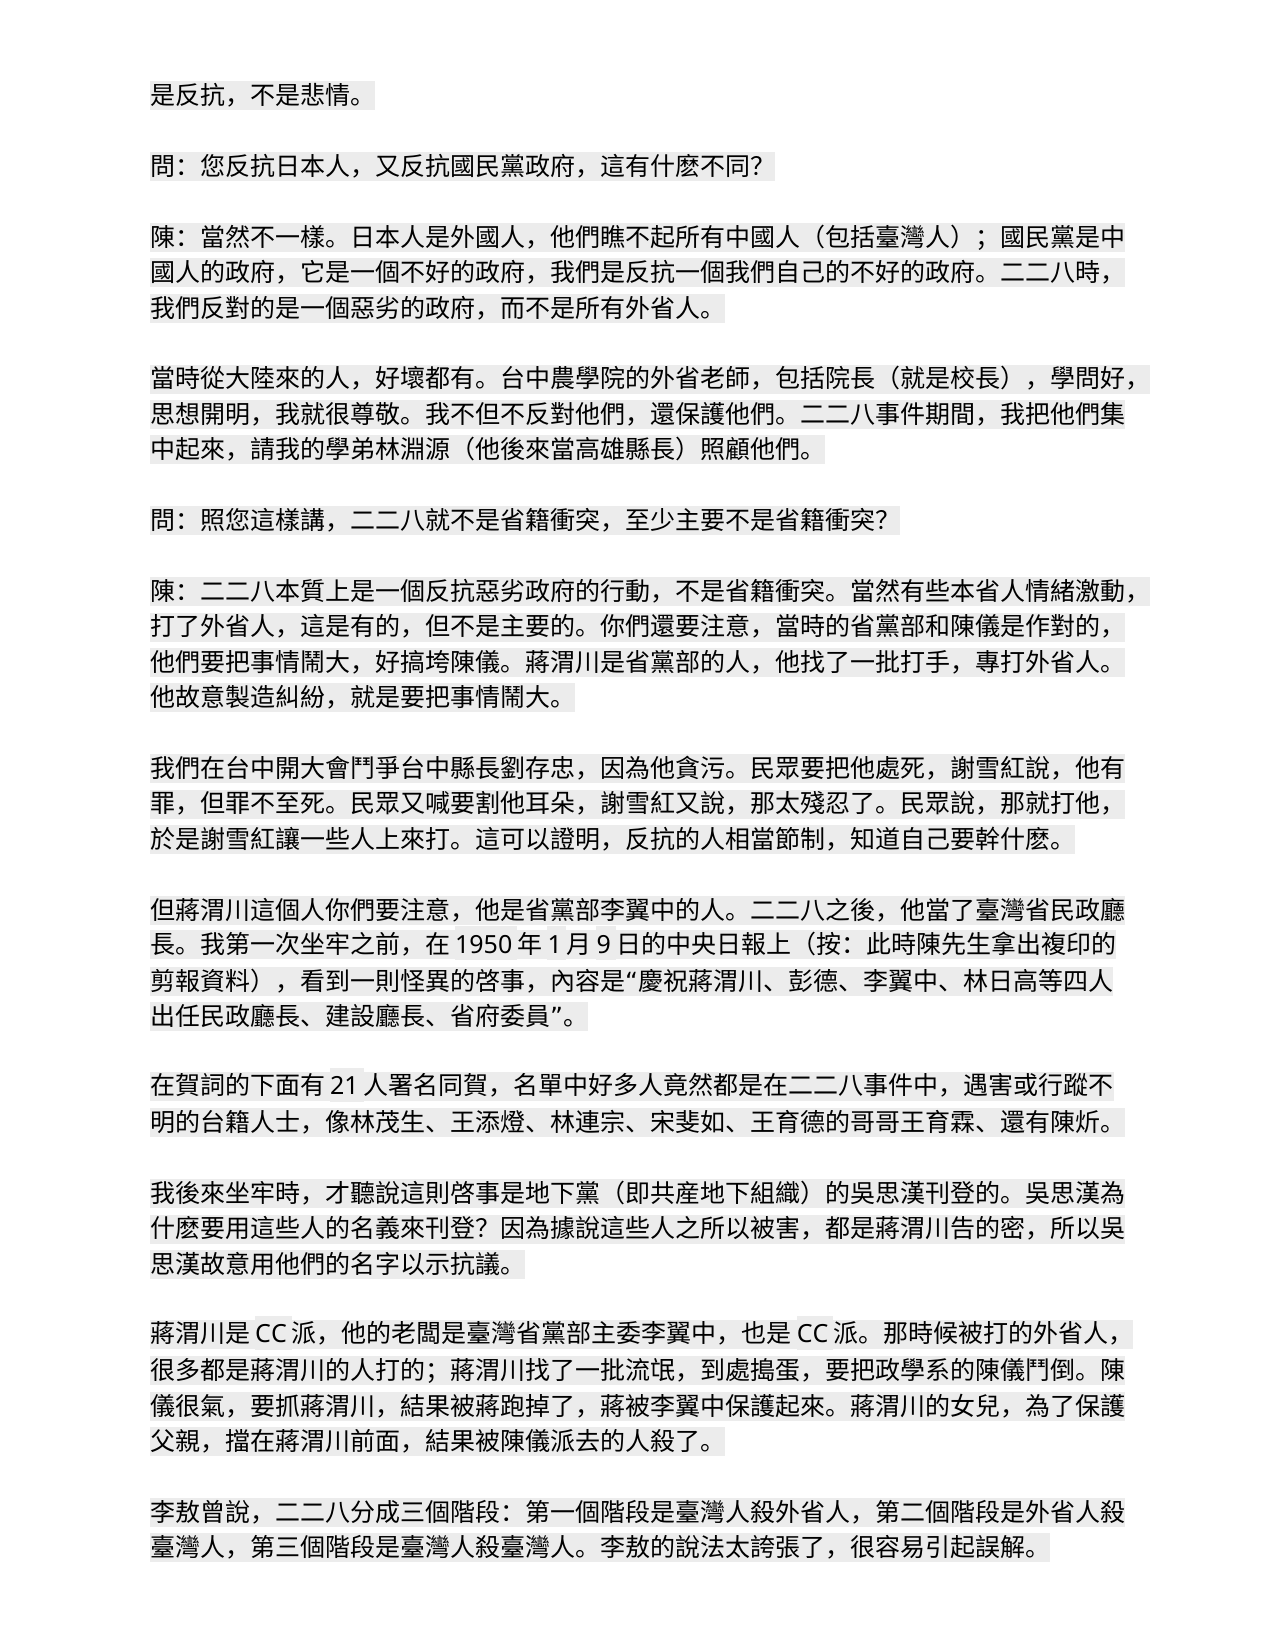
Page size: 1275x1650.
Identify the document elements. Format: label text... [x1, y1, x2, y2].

text 花了點時間整理了幾篇陳明忠的訪談。各位不妨仔細讀過一遍。對我來說，這些言論，算是重溫舊夢，但是，對於大多數新一代的人來說，說不定會覺得新奇而有所啟發。 而我想說的是，對於那些長期被各式各樣的謊言與操弄所朦蔽的人，事實上，在你四周早已存在無數足以讓你察覺真相而能跳脫欺瞞的線索與逃出路徑，問題其實只是看你願不願意面對真相而已。 前些天在雲南昆明，一下飛機，迎面看到一個大招牌寫著 "過往雲煙"，挺有趣，雲是雲南的雲，煙是香煙的煙，是家香煙舖。被某種哲學蟲咬傷的人，喜歡煙塵光影之類的詩意幻化，對於諸如 "事實" 或 "真相" 這類字眼往往會產生嚴重過敏。 然而，面對過往，說 "真相" 也許太沉重，但它畢竟也不僅僅是什麼 "觀點"。觀點也者，你觀我觀大家各有所觀，但我相信，哪怕是再怎麼難以捉摸的過往雲煙，事實上還是有著某種基本事實，人物時空總不可能不可捉摸到真的如煙如塵之渺茫。 這樣一些不煙不塵的基本事實，或許就藏著一把鑰匙，足以讓你逃脫人為捉弄與洗腦。 21年前 (1998 年)，在我仍然拋頭露面大言不慚的時期，我利用暑假回台灣，在高雄長庚醫院做了一場演講，題目叫做"逃出蒼蠅瓶：談語言的極限"。記得那天來了很多聽眾，還有人遠從外地而來。但我只顧著低頭念稿子，拙劣的表達能力，使我向來沒法和聽眾產生共鳴，總覺得雞同鴨講彷彿就是一種存在的宿命。 "演講" 完畢 (應該說念完稿子)，我不知道在場聽眾幾個人逃出了蒼蠅瓶，還是反而被我關入蒼蠅瓶之中？ 蒼蠅瓶是維根斯坦的一個隱喻。你知道，既然是隱喻，意味著它很難 (或根本不可能) 用言語說清楚。不管怎麼樣，我總算用當年仍是大言不慚的傻逼姿態之最大力氣，給出了一把我以為可以讓你逃出蒼蠅瓶的鑰匙。 幾年下來，種種過往變得亦雲亦煙，我慢慢發現，也許連鑰匙都不需要，因為就如維根斯坦所說，大門根本沒關上，你想走隨時都能走，並沒有任何東西把你禁錮起來。 哲學上的東西很難 (或幾乎不可能) 通俗化，因此，為了說明一個不可言說的隱喻，我只好創造更多的隱喻，於是很弔詭地，當我們越是想要往現實可言的方向走去，卻反而越來越像個煙裏來霧裏去的詩人，而那理當震撼人心的 "基本事實真相" 呢？究竟離我們越近或越遠？我也有點迷惘了。 我在昆明長水機場那塊 "過往雲煙" 的招牌底下，駐足良久，直到一位姑娘跑出來說："先生，買煙嗎？" 我必須坦誠，我真的很想騙人，就像齊克果說的，我很想把人 "騙進真理裏頭"。想要被我騙的人，不妨就相信我一回，"走出" 蒼蠅瓶，別再當腦殘了。連 "逃" 都不用，因為瓶子根本沒關上。 我並不在意某個人是腦殘，但我很擔心和一大群腦殘一起生活在這地球上，因為，當腦殘成為主流生物，套句Emir Kusturica "地下社會" 的電影對白："大禍將臨頭"。 很多人老是想要改造世界，但我從來只想改造自己。因為我知道，當我改造了自己，事實上也就改造了世界；或者說，我至少對這世界盡了一道本份，我起碼儘可能不讓自己成為腦殘，儘可能不對世界產生危害。 陳真 2019. 11. 26. (饑餓等待下班中) =================== 一個土生土長的“臺灣人”為何是堅定的兩岸統一派 陳明忠 (臺灣左統派代表人物，夏潮聯合會榮譽會長) 2016. 04. 18. 來源：觀察者網 4月16日，臺灣統派的旗幟性人物之一、87歲高齡的陳明忠老先生攜《無悔：陳明忠回憶錄》出現在北京三聯書店的讀者見面會。 出席此次讀者見面會並作點評發言的還有清華大學教授汪暉、臺灣淡江大學教授呂正惠、中國社科院文學研究所李娜女士、三聯書店總編輯翟德芳、曾受邀觀禮大陸九三大閱兵的臺灣地區少數民族“民意代表”的高金素梅女士等嘉賓。 陳明忠老先生出生于1929年日據時期的臺灣，是臺灣“二二八”事件親歷者，前後兩次入獄共二十一年，臺灣最後一位政治死刑犯，統派的旗幟性人物之一。 陳明忠假釋後參與 “黨外民主”活動，以大義為重，積極促進兩岸和解，推動連戰訪問大陸。他的一生，極富傳奇色彩，生動地折射出臺灣自日據時代以來數十年間的社會發展進程，是大陸讀者瞭解臺灣二十世紀歷史的難得渠道。 二二八事變期間，陳明忠加入起義隊伍，1950年白色恐怖期間被捕，判刑十年。 1960年出獄後，因其優異的化學知識，曾到製藥廠工作，最後升任廠長。 1976年再度被捕，被控接受中國共產黨命令，在台陰謀判亂。獄中備受酷刑，堅不屈服。經海外保釣學生及其它特赦組織大力營救，終由死刑改判為十五年徒刑。 1987年保外就醫。出獄後，曾為組織“臺灣政治受難者互助會”及“中國統一聯盟”大力奔走。陳明忠先生與林書揚先生（被關三十四年七個月）為目前臺灣左統派中最受尊敬的兩位前輩。 1995年，臺灣導演侯孝賢拍攝影片《好男好女》，著名女藝人伊能靜出演白色恐怖時期的犧牲者、共產黨人鍾浩東的夫人蔣碧玉。蔣碧玉父親的角色，侯孝賢特意邀請鍾浩東曾經的獄友陳明忠先生扮演。 年過八旬，回顧一生，他說：“亂世的人本來就不如太平時代的狗，我不過生錯了時代，並沒有走錯路。”《無悔》是他的口述回憶錄。(餘略) 一個日據時期的“臺灣日本人”如何明白自己是中國人 陳明忠1929年生於高雄，家境殷實。在“皇民化”的教育下，他以為自己是臺灣人，自然也就是日本人，不料上中學時被日本同學稱為“清國奴”，打架時不准贏，否則就被日本學生群起而攻，打到鼻青臉腫，從此知道自己是中國人。 他說：“在學校，我受日本人欺侮，當一個臺灣人，一點尊嚴都沒有，動不動被打，政治上給人欺負，這是民族壓迫；但作為一個地主的兒子，經濟上我欺負別人，這是階級壓迫。我知道被欺負的痛苦，討厭給人欺負，所以開始覺悟到自己也不應該欺負人，甚至，世界上根本不應該有壓迫存在。我的社會主義意識，就這樣很樸素地産生了。” 陳明忠從“中國人”和“社會主義”這兩個基本立場出發，從理論書籍和社會實踐中學習、思考，從獄友中的共產黨人和來自大陸的普通戰俘的言行中獲取切身感受，逐漸形成了自己堅定的信念。在二十世紀五十年代到八十年代的臺灣，為堅守信念，他先後坐牢二十一年，受盡酷刑，仍矢志不渝。 為明其志，他和同樣是政治犯的妻子，為兩個女兒取名“志民”和“志平”，即“志在為人民，志在為民主；志在為和平，志在為平等”。 八十年代，第二次出獄後，冒著再次入獄的危險，他積極參與社會運動。他認為自己“應當為臺灣的民主盡力”，“同時也不願意臺灣繼續做美國的附庸，希望中國統一，希望中國富強，希望中國人擁有自尊，不再被人歧視；並且希望在這基礎上實現人人平等的社會主義，永遠不要再出現人欺負人、人歧視人的不正常現象”。 他說：“這是我自己選擇的路，這條路就是要提著腦袋走的，坐牢和犧牲都不能埋怨。假如人生再來一次，我還是會選擇同樣的路。” 一個土生土長的“臺灣人”為何是堅定的兩岸統一派 1950年，在白色恐怖中，台共黨人陳明忠被捕，表面的罪名是參加“二二八”，暗地裏被懷疑是共產黨員。 在憲兵隊，陳明忠“被刑求（刑訊逼供），先灌水、夾手指，然後坐老虎凳。老虎凳的磚頭一塊一塊往上加”，刑求人員警告他，“再加一塊，你腿骨會斷，人可就終身殘廢了”，他依然不承認——承認了自己是共產黨人，一定會被槍斃。 這本書收錄的老照片中，有一張是陳明忠坐在臺北馬場町槍決紀念丘前拍攝的。在臺灣五十年代持續多年的白色恐怖中，日據時代臺北的跑馬場——馬場町，是槍決共產黨人等政治犯的刑場。殺一個人，就撒一層土掩蓋血迹，殺的人多，慢慢就形成了一人多高的小丘。可見當時恐怖之甚。 逃過一死的陳明忠，關在獄中十年，目睹了很多人赴死，其中多有堅定的共產黨人，也不乏受屈的冤魂。 “有一個叫馮錦輝的被叫出去槍決了。他和同牢房的每個人握手，帶著微笑走出去。和我握手時，他的手是溫熱的，我非常佩服。我在台南憲兵隊誤以為要被槍斃時，因為有點緊張而感覺到自己腦袋頂部突突地跳，他居然這麽鎮靜。我們唱著安息歌送他走。” “很久以後，我終於知道，馮錦輝是宜蘭地區（台共）的負責人……他早知道自己一定會死，所以視死如歸。” 出獄以後，陳明忠和馮錦輝的妹妹馮守娥女士結了婚，瞭解到：“馮錦輝是我岳丈最喜歡的兒子。” “過了幾天，基隆中學校長鍾浩東也被叫出去了。本來基隆中學案，凡是外省地下黨員一律判死刑，本省人一律判感訓。鍾浩東（雖然是本省人，但）堅決不接受感訓。” “按照慣例，我們唱安息歌送他，他要求我們加唱《幌馬車之歌》。他說，他太太跟著他到大陸參加抗戰，他太太很喜歡這首歌。”（鍾浩東和蔣碧玉的故事，可以參見藍博洲先生的著作《幌馬車之歌》，也可以參看侯孝賢據此改編導演的影片《好男好女》。） “張伯哲在大陸時是東江縱隊團級政委，來台後是台中市、台中縣地區的地委委員，他當然一定死。我看他很平靜，好像等待的不是死亡。我問他：‘你不怕死嗎?’他說：‘孔子不是說過嗎，朝聞道夕死可矣。’對他來說，‘道’就是共産主義。” “我看到了馮錦輝、鍾浩東、張伯哲臨刑前的勇敢與堅定，他們的影子一直留在我腦海中，讓我下定決心，要跟著他們的路走下去……這是我在牢房裏最大的收穫。” 陳明忠在牢房中見到的三個外省人，也給他留下了深刻的印象。 “有一個人，來台之前見過毛澤東和劉少奇，後來槍決了。他曾跟我講，毛澤東對他們很親切，像好好先生；劉少奇看起來很嚴厲，對他們一個一個追問，什麽事情都不放過。他認為，是因為劉少奇在白區領導地下工作，毛澤東沒有這種經歷，所以做事風格不一樣。” “還有一個‘中央政治大學’畢業的。他的一個同學是共產黨，讓他給對岸發電報，他拒絕了，但沒有檢舉。”他原以為自己只是會被判徒刑，“結果有一天竟然叫到了他的名字，要叫出去槍斃了。 他整個人呆了一陣，然後說：‘我不相信！’又再說：‘我不相信！’他走出牢房時，長歎了一口氣，說：‘啊——算了。” 他的判決書上寫著：“‘中央政治學校’的校長是蔣委員長，你是他的學生，竟然不檢舉共產黨！” 另一個人叫劉鳴鍾，估計自己要被槍斃，說：“共產黨人被槍斃的時候都會喊‘共產黨萬歲’，我不是共產黨，不能喊‘共產黨萬歲’，但也不能喊‘國民黨萬歲’啊——國民黨都要槍斃我了。我喊什麽呢？’他想了一下，就說：‘我要喊“劉鳴鍾27歲！’”但當他被叫出去的時候，“太緊張了，‘劉鳴鍾27歲’，忘記喊了。” 勉力推進臺灣的民主進程和兩岸統一 1976年，臺灣仍處在“戒嚴”時期，出獄16年的陳明忠再次入獄，所依據的是《懲治叛亂條例》第二條第一項：“意圖以非法之方法顛覆‘政府’而著手執行。”這個罪名的唯一刑罰是：死刑。 一進監獄，“上峰”就發了指示：“不管用什麽手段，一定要口供。”“就算人進了棺材，口供也要留下了！”此後三個月，陳明忠經歷了四輪刑求：第一輪，六天五夜；第二輪，五天五夜；第三輪，五天五夜；第四輪，五天五夜。疲勞審訊、拶指、牙籤插指甲縫、老虎凳、電刑、灌辣椒水和汽油以及赤身捆在冰塊上九小時等等。陳明忠甚至被打到脊椎錯位。 “問案的人事後對我說：‘我們刑求分四個階段，一般在第一階段，大部分人都會承認罪狀；到了第二階段，剩下那些不肯承認的人，連叫他承認 ‘偷古井’（閩南話諺語），他也會承認。所以第三、第四階段的刑求，我們從來沒有機會用過。你是有史以來第一個通過四個階段還不肯認罪的人。你練過什麽武功？” 刑求的痕迹大多消失後，陳明忠被起訴。判決當晚，蔣經國發表電視講話說：“陳明忠意圖從東南亞運送武器發動暴動……”因為政治犯的判決問題，蔣經國親自在電視上露面，這是從來沒有過的事情。 1987年，通過時任蔣經國秘書的馬英九的幫助，陳明忠保外就醫。 出獄之後，陳明忠仍關心和參與各種社會活動，勉力推進臺灣的民主進程和兩岸統一。2005年2月27日，他親赴國民黨中央黨部，以“‘二二八’事件當事人、臺灣最後一個政治死刑犯”的身份發表講話，呼籲臺灣各政黨真正理解和徹底反省“二二八”事件，解決發生悲劇的歷史根源，結束兩岸敵對狀態，締結兩岸和平協定。 講話後，他“將一把象徵兩岸和解的‘和解之鑰’交給（時任國民黨主席的）連戰，期許他勇敢負起結束國共內戰的責任”，“連戰當場指定（國民黨）副主席江丙坤率團登陸破冰”，後來又親自正式訪問大陸。 2008年，目睹兩岸關係的風雲，陳明忠說： “二二八”之後，臺灣青年向左轉，就是因為瞭解到：只有搞革命，才能重建中國經濟，才能根本解決內部很多矛盾問題……大陸經過革命，經過重重困難，終於在二十世紀九十年代以後全面發展起來。事實上，這等於實現了當年臺灣左翼青年嚮往的目標。……“ 中國崛起”的事實已經不容否認……現在和未來的兩岸關係，關鍵還在於：臺灣肯不肯承認“中國崛起”的客觀現實。李登輝、陳水扁都瞧不起大陸，但如果未來臺灣還維持這種態度，不肯承認大陸的發展，不願跟大陸和談、合作，那還會再吃虧的。 ======================== 一個臺灣人的左統之路 訪談者：呂正惠、陳宜中 陳明忠 (臺灣左統派代表人物，夏潮聯合會榮譽會長) 2014-04-17 來源：《思想》 【臺灣“學運”收場之際，淡江大學教授呂正惠賜稿觀察者網，對大陸青年說了幾句心裏話。文中，呂教授透露，自己剛整理完陳明忠先生的回憶錄（並賜稿觀察者網首發《<陳明忠回憶錄>序》）。本文原載臺灣《思想》雜誌2008年第9期。觀察者網轉載。】 陳明忠先生，1929年出生於高雄岡山一個大地主家庭。日據末期，考上高雄中學，因在學期間備受日本同學欺淩，才意識到自己是中國人，開始反抗日本人。畢業後服役，被迫構築工事，因脫逃曾遭關押。光復後，就讀台中農學院（中興大學前身）。 二二八事變期間，加入起義隊伍，並參加謝雪紅二七部隊的敢死隊，在埔里的烏欄橋戰役中最後一人離開戰場。 1950年白色恐怖期間被捕，判刑十年。 1960年出獄後，因其優異的化學知識，曾到製藥廠工作，最後升任廠長。 1976年再度被捕，被控接受中囯共產黨命令，在台陰謀判亂。獄中備受酷刑，堅不屈服。經海外保釣學生及其它特赦組織大力營救，終由死刑改判為十五年徒刑。 1987年保外就醫。出獄後，曾為組織“臺灣政治受難者互助會”及“中國統一聯盟”大力奔走。陳先生與林書揚先生（被關三十四年七個月）為目前臺灣左統派中最受尊敬的兩位前輩。 國民黨來台接收大失民心，臺灣的反國民黨力量主要是向左轉，支援當時處於內戰中的共產黨。50年代的白色恐怖統治，目標就是要清除島內這一反抗力量。這些左派，大約三分之一被槍斃，三分之二被關押，主要的精英很少倖存。 被關押的左派，出獄以後成為被遺忘的一群，生活在茫茫黑夜之中，大部分人的生活都成了問題。這批老左派的難題之一是，他們很難流暢地表達自己的看法。除了必須努力瞭解他們在獄中時外面所發生的變化之外，他們的語言表達也大有困難。他們大半接受日本教育，在年富力強有機會全力學習中文時，卻關在獄中至少十年，喪失了最好的學習機會。 下面的訪談是50年代反國民黨左派一次非常完整的觀點表達，涉及臺灣、現代中國、社會主義的許多重要議題，充分表達了像陳先生這種老一輩左統派革命者的觀點。 一、“臺灣人的悲情”來自日本的統治 問：陳先生，您的經歷非常特殊，我們今天的訪談，事先沒有設定一個問題表，您想怎麽談就怎麽談，請從您最想說的談起。 陳：我想先談“臺灣人的悲情”。民進黨說，二二八是臺灣人的悲情。這根本不對。以我的經驗，臺灣人民在日本的統治下，沒有任何尊嚴可言，這才是真正的“臺灣人的悲情”。我因此知道自己是“清國奴”，是中國人，才開始起來反抗，我的一生從此就改變了。 如果要講悲情，就要從日據時代講起。日據時代，臺灣人是二等國民，被欺負到什麽程度？我的思想改變是從高雄中學開始，當時我們一班五十個人，只有十個臺灣人，其他都是日本人。我經常被罵是“清國奴”，動不動就被打，我搞不清楚為什麽。 後來，我才知道自己不是日本人。對我衝擊很大的事情是，有一次我和一個日本同學打架，事後來了十幾個日本人打我一個，最後跟我講一句話：“你可以和內地人（按：日本人）打架，但不可以打贏。” 這對我衝擊非常大。不是說一視同仁嗎？我一直以為我是日本人，但臺灣人和日本人打架卻不可以打贏，這是怎麽一回事？我的腦筋開始産生混淆，兩三年以後才知道原來我不是日本人，是中國人，思想才整個轉變過來。 我感覺到在日據時代作為臺灣人，真是一點尊嚴都沒有。例如，當時村長在鄉下都是有聲望的人，是我們尊敬的人。但是，日本的警察叫村長跪下，村長就要跪下，這在我們看起來，實在是太瞧不起臺灣人了。 日本人跟臺灣人的薪水也不一樣，同樣的學歷，日本人的薪水比臺灣人高60%，為什麽會這樣？ 再舉個例子，我認識一個人叫做林金助，是石油公司的工友，給大家燒開水泡茶的。可是林金助這個名字日本人也有。有一天上面有人來視察，從名冊上看到名字，以為他是日本人，馬上升他當雇員，因為日本人是不能當工友的。 日本人可以當勞動者，就是不能當工友幫人服務，不能倒茶、掃地。你想，當時身為臺灣人是什麽感覺？我們是二等公民，甚至是三等公民（因為還有琉球人），一點尊嚴都沒有。我家是大地主家庭，我每天有牛奶喝，但因為在日本人面前沒有尊嚴，才知道尊嚴最重要。 我家的佃農在我面前也沒有尊嚴，就像我在日本人面前一樣，所以，我開始反抗日本人的統治，也開始轉向社會主義。所有的臺灣人，在日本人面前都沒有尊嚴，那我們臺灣人是什麽東西呢？難道這不是“臺灣人的悲情”嗎？ 二、二二八不是省籍衝突 問：那您怎麽看待二二八？ 陳：二二八是反抗，是反抗國民黨的惡劣統治。“造反有理”，這是人民的哲學。二二八是反抗，不是悲情。 問：您反抗日本人，又反抗國民黨政府，這有什麽不同？ 陳：當然不一樣。日本人是外國人，他們瞧不起所有中國人（包括臺灣人）；國民黨是中國人的政府，它是一個不好的政府，我們是反抗一個我們自己的不好的政府。二二八時，我們反對的是一個惡劣的政府，而不是所有外省人。 當時從大陸來的人，好壞都有。台中農學院的外省老師，包括院長（就是校長），學問好，思想開明，我就很尊敬。我不但不反對他們，還保護他們。二二八事件期間，我把他們集中起來，請我的學弟林淵源（他後來當高雄縣長）照顧他們。 問：照您這樣講，二二八就不是省籍衝突，至少主要不是省籍衝突？ 陳：二二八本質上是一個反抗惡劣政府的行動，不是省籍衝突。當然有些本省人情緒激動，打了外省人，這是有的，但不是主要的。你們還要注意，當時的省黨部和陳儀是作對的，他們要把事情鬧大，好搞垮陳儀。蔣渭川是省黨部的人，他找了一批打手，專打外省人。他故意製造糾紛，就是要把事情鬧大。 我們在台中開大會鬥爭台中縣長劉存忠，因為他貪污。民眾要把他處死，謝雪紅說，他有罪，但罪不至死。民眾又喊要割他耳朵，謝雪紅又說，那太殘忍了。民眾說，那就打他，於是謝雪紅讓一些人上來打。這可以證明，反抗的人相當節制，知道自己要幹什麽。 但蔣渭川這個人你們要注意，他是省黨部李翼中的人。二二八之後，他當了臺灣省民政廳長。我第一次坐牢之前，在1950年1月9日的中央日報上（按：此時陳先生拿出複印的剪報資料），看到一則怪異的啓事，內容是“慶祝蔣渭川、彭德、李翼中、林日高等四人出任民政廳長、建設廳長、省府委員”。 在賀詞的下面有21人署名同賀，名單中好多人竟然都是在二二八事件中，遇害或行蹤不明的台籍人士，像林茂生、王添燈、林連宗、宋斐如、王育德的哥哥王育霖、還有陳炘。 我後來坐牢時，才聽說這則啓事是地下黨（即共産地下組織）的吳思漢刊登的。吳思漢為什麽要用這些人的名義來刊登？因為據說這些人之所以被害，都是蔣渭川告的密，所以吳思漢故意用他們的名字以示抗議。 蔣渭川是CC派，他的老闆是臺灣省黨部主委李翼中，也是CC派。那時候被打的外省人，很多都是蔣渭川的人打的；蔣渭川找了一批流氓，到處搗蛋，要把政學系的陳儀鬥倒。陳儀很氣，要抓蔣渭川，結果被蔣跑掉了，蔣被李翼中保護起來。蔣渭川的女兒，為了保護父親，擋在蔣渭川前面，結果被陳儀派去的人殺了。 李敖曾說，二二八分成三個階段：第一個階段是臺灣人殺外省人，第二個階段是外省人殺臺灣人，第三個階段是臺灣人殺臺灣人。李敖的說法太誇張了，很容易引起誤解。 第一個階段，一些外省人被打，少數人被打死，蔣渭川的打手到處亂打人；第二個階段，外省軍隊從基隆登陸，一路開槍掃射，但因為大部分臺灣人躲了起來，所以只有在街上的人，才會被流彈打中；第三個階段，國民黨補殺了一些臺灣知名人士和地方領袖，其中不少人可能是蔣渭川開名單密告的，所以李敖說臺灣人殺臺灣人。李敖講話是很生動，但太誇張，很容易讓人誤以為二二八是省籍衝突。 當時，我們根本不覺得二二八是省籍衝突。我們要反抗的不是外省人，而就是貪官污吏。但是，貪污的人都躲起來了，倒楣的卻是一般的外省人；有些外省人挨揍，還有些被打死了。不過，二二八的性質並不是省籍衝突，而是反抗國民黨暴政，是政權跟人民之間的衝突。 壞的人是那些貪官污吏，但我們學生對外省老師的印象就比較好。因為，那時候來台的外省老師很多都受過很好的教育，左派的也很多，比較進步，比較講民主，跟學生相處很像朋友。 台籍老師受日本人影響，權威性較強，講話都是用命令的，所以學生對外省老師比較有好感。這不是我一個人的說法，黃春明也這麽講（他的外省老師因為是共產黨，後來也被槍斃了）。 關於二二八，我還可以說兩點。民進黨一直在製造一種印象，讓人覺得，二二八時國民黨在臺灣進行大屠殺。依我的瞭解，二二八死的人，大約在一千上下。 1950年我被捕時，在獄中跟臺灣各地的難友聊天，瞭解各地的狀況，據我當時估計，大概就是這個數目。後來，民進黨成立了二二八賠償委員會，列了一大筆經費，到現在錢都還沒領完。據我探聽，領的人不超過一千人，而且其中有一些還是白色恐怖受難者家屬領的。民進黨完全不公佈這個消息，還繼續炒作，實在很不應該。 還有，陳映真跟我講過，有一個外省老師，看到接收人員欺壓臺灣人，非常不平，寫了幾篇小說加以揭露，發表在上海的文藝刊物上（按，這些作品已收入人間思想叢刊《鵝仔》，人間出版社，2000年9月），可見二二八主要是“官民矛盾”，不是“省籍矛盾”。 三、白色恐怖是國民黨鎮壓人民，不分省籍 問：您的說法跟民進黨的差很多。有些台獨派說，二二八是台獨運動的起源，您不同意吧？ 陳：好多人（尤其是台獨派）說，二二八是台獨運動的起源。這個說法我不同意。二二八是民國36年（1947年）的事，但是一直要到我第一次坐牢出獄的那一年，1960年，才有人因為台獨案件進來坐牢。另外，台獨派在日本成立“臺灣青年會”是1960年，台獨聯盟是1970年在美國成立。怎麽看，時間上都差太多了。 光復以後，臺灣人熱情歡迎祖國軍隊的到來，可見他們對日本的統治有多反感。後來看到祖國的政府這麽糟，才開始想，要怎麽辦？然後大家才瞭解到，原來我們的祖國有兩個：一個是共產黨的紅色祖國；一個國民黨的白色祖國。既然壓迫我們的是國民黨，是白色祖國，於是年輕人就開始向左轉，向共產黨那邊靠攏。 當然，當中有些人像我，在日據時代本來就已有社會主義思想；但是，也有些人是因為反對國民黨的暴政，才轉向共產黨的。所以，當時在共產黨裏面有這兩種成分，一種是日據時代就有社會主義思想的，還有一種是二二八以後對國民黨不滿才向左轉的。(餘略) 問：您現在談到二二八以後臺灣社會的變化，接著就是白色恐怖，您對白色恐怖有什麽看法？ 陳：國共內戰國民黨失敗，撤退來臺灣。當時我們認為，“解放臺灣”是遲早的事，但沒想到1950年（民國三十九年）韓戰爆發，美國第七艦隊竟然侵犯中國主權，開入臺灣海峽。有了美國保護，國民黨像吃了一顆定心丸，就開始大量逮捕、屠殺反對他的人，特別是潛伏的共產黨地下黨員。 我要特別強調，白色恐怖，是國民黨對於人民的恐怖統治。凡是被認為有可能反對國民黨的人，不分省籍，也不管有沒有證據，就一律逮捕。 我被捕以前，大概是1950年的5、6月間，報紙登出地下黨領導人蔡孝乾投降的消息，他呼籲所有地下黨員出來自清。當時蔡孝乾所供出的共產黨員共有900多個，主要是臺灣省工作委員會系統（簡稱“省工委”），加上別的系統（包括搞情報工作的）。 受難的共產黨員共約1300人左右。可是問題是，按照謝聰敏引用立法院的資料，整個白色恐怖時期因涉及匪諜案件被捕的人數就有14~15萬人，可見其中大多數人是被冤枉的。 就共產黨員來說，他們是“求仁得仁”，是無怨無悔的；但是就大多數受冤枉的受難人和他們的家屬來說，白色恐怖當然是“悲情”。(餘略) 在14~15萬受難人當中，約有40%是外省人。當時外省人占臺灣總人口數也還不到15%，由此可見，外省人受害比率非常高。所以說，白色恐怖不僅是本省人的悲情，更是外省人的悲情。 所謂“臺灣人的悲情來自於‘外來政權’的統治”這種泛綠陣營的說法，並不符合事實。正確的說，白色恐怖應該是“白色統治階級對所有被統治階級的恐怖行為”，是國民黨對所有臺灣人民（包括外省人）的恐怖統治，與族群矛盾沒有關係。 四、為什麽認同“新民主革命”？ 問：陳先生，您願不願意談談，二二八以後您政治態度的改變？ 陳：二二八前後，我對國民黨這個政權已經徹底失望。但當時我聽說，大陸還有一個共產黨，是主張革命的。後來，我就知道了毛澤東的“新民主主義”。毛澤東說，中國是處在半封建、半殖民的階段。 一方面，我們受制于封建傳統，譬如，中國還有很多大地主，許許多多的佃農整年勞動，卻一直處在饑餓邊緣。另一方面，我們又受帝國主義侵略，備受外國人欺淩，毫無民族尊嚴，譬如，臺灣的中國人就一直受到日本人的欺壓。 毛澤東認為，既然中國的農人、工人、小資產階級知識份子、民族資本家這四種階級的人，占了中國絕大部分人口，這些人應該聯合起來，一方面打倒封建的大地主階級，另一方面打倒受到外國收買的買辦階級，這樣中國才有前途。 我突然瞭解，國民黨政權就是封建大地主和買辦階級的總代表；他們只占中國人的極小部分，卻仗恃著美國帝國主義的支援，肆意的欺壓中國的絕大多數人（包括臺灣人）。這樣，我就瞭解國民黨為什麽會以這種惡劣的手段接收臺灣；同時也瞭解到二二八的反抗之所以失敗，就是因為不認識整個中國的狀況。這樣，我就轉向了“新民主革命”。 二二八之後，很多臺灣青年都有這種覺悟。譬如，我高雄中學的學長鍾和鳴（後來改名鍾浩東，作家鍾理和的同父異母兄弟），畢業後考上台大，後來放棄不讀，和一群朋友偷渡到大陸，去參加國民黨的抗戰。光復後回到臺灣，當基隆中學校長。二二八之後，他也是因為覺悟到，要救中國只有參加革命，所以他加入地下黨，不幸被捕。那時候還沒戒嚴，被判感化，但他不服感化，結果被國民黨槍斃。 又譬如，臺北的郭琇琮，跟我一樣，也是大地主家庭出身。他念建國中學時，也跟我一樣，受到日本同學的欺負，起來反抗，被日本人關了起來。國民黨來接收的時候，還特別派人把他從監獄迎接出來。 二二八之後（那時候，他已經是台大醫院的醫師），他也加入地下黨。白色恐怖時被抓了，國民黨要他投降，他寧可被槍斃，也不肯投降。 跟郭琇琮同時槍斃的，還有許強和吳思漢。許強是台大內科主任醫師，在日本讀醫科時，日本人很佩服他的才智；他們說，如果諾貝爾獎有醫學獎，許強有可能得到。 吳思漢原本在日本學醫，放棄了，偷渡到朝鮮，一路跑到重慶。在當時的中央日報上，他發表了《尋找祖國三千里》的文章，轟動一時；為了表示對祖國的情懷，他把自己的名字改為“思漢”。 後來，他們思想都改變了，轉為支援共產黨，被捕後寧死不降。他們這些人都比我們沒被判死刑的人，優秀太多了。當時這樣又有才能、又勇敢的臺灣青年很多，最傑出的都被處死了。 台獨派說，二二八把臺灣的菁英殺了許多。這一點也不準確，因為二二八殺掉的知名人士並不多，而且，大半是年紀較大的。白色恐怖殺的青年人就不知多了多少倍，他們都是臺灣未來的希望。 應該說，臺灣人才的斷層，關鍵在白色恐怖。當時還有很多島內的外省朋友，也跟我們一樣，一起合作，想要打倒國民黨。這樣，你們就能瞭解，為什麽國民黨有了美國保護之後，就開始逮捕、屠殺，而且牽連那麽多無辜的人。你想想看，地下黨聽說只有1300人，而白色恐怖的受害者卻多達14~15萬人（保守估計），你看這個政權有多殘酷！ 五、台獨運動是地主階級後代搞出來的 問：照您所說，從二二八到白色恐怖，其實都是政權跟人民的矛盾；這個政權在壓迫人民的時候，是不分省籍的。但是，國民黨政權畢竟還有另外一個面向。當年老蔣幾乎完全用他帶過來的外省菁英統治臺灣，所以還是種下了省籍衝突的禍因，以至於台獨派日後不斷炒作族群，甚至把二二八和白色恐怖都講成是“外省人殺臺灣人”的族群殺戮。您能不能進一步對台獨運動做更細部的分析？ 陳：剛剛說到，二二八一直被講成是台獨運動形成的原因。我認為時間不對。二二八是1947年的事情，開始有台獨政治犯卻是在1960年左右；在那以前，只有廖文毅等幾個人是台獨政治犯，其他通通是紅帽子。王育德在日本成立臺灣青年會是1960年，美國台獨聯盟的成立是1970年，和二二八相距太遠了。 二二八事件之後，臺灣的年輕人是向左轉，而不是轉向台獨。台獨的概念是從土地改革才開始。當然，土地改革是應該的，但是站在地主階級的立場，看法就不一樣。我自己家裏是地主，有好多親戚也都是地主；他們的感覺是：國民黨在大陸根本不做“耕者有其田”，來臺灣才向臺灣人下手，是要把臺灣地主的勢力消滅掉。 同時，土地徵收的價錢也差很多。臺灣是兩期稻作，中間種雜糧，但是徵收土地的計算方式是以兩年的稻米收成來計價，中間的雜作不算。國民黨一方面用戰爭末期的糧食價格作為計價標準，讓土地變得很便宜；另一方面又把市面上只值一、二元的四大公司（台泥、臺灣農林、台礦、台肥）股票，高估為十元來作補償。這一來一去，原本二十元的東西變成一元，所以很多人不滿意。 地主不滿意，可是沒有辦法。因為白色恐怖，反對的話就會被抓起來，所以什麽都不敢講。但是因為他們家世好，早期到日本、美國的留學生都是他們的子弟。在海外台獨人士當中，台南一中和嘉義中學的校友比較多；一半以上的台獨幹部，都是這兩個學校的畢業生。因為最好的土地都在嘉南平原，嘉南地主的子弟就變成了海外台獨的主力。 一個典型的案例是林獻堂。在日據時代，他領導臺灣文化協會反抗殖民統治；他曾經因為去大陸訪問時說了一句“我終於回到祖國”，回來後被日本流氓當眾打耳光羞辱。 這麽堅定的愛國主義者，一旦階級利益受到傷害，便放棄了民族意識。土地改革後，林獻堂跑到日本去，還曾支援邱永漢搞台獨。這也是為什麽臺灣有縣市長選舉以來，第一個黨外的縣長是台南市的葉廷珪，因為台南是地主窩。 還有，地主階級一方面因為“耕者有其田”拿到四大公司的股票，又經營中小企業發達起來，於是漸漸形成勢力。臺灣內部的中小企業家，和在美國的台獨組織，這兩股力量一合流，台獨就發展了起來。所以，台獨運動事實上是臺灣土地改革的結果，是地主階級的運動。這是我個人長期研究所得出的結論，是我第一個講的。可惜我以前收集的資料都散失了，但這個題目可以好好研究。 六、皇民化意識的復活是國民黨的統治造成的 問： 您這樣講臺獨運動，跟現在的流行說法相差很大。剛剛講到日據時代，當日本人來台的時候，反日抗爭死掉了很多人，皇民化教育是後來的事情；所以鄭鴻生會寫到他爸爸跟他祖父兩個不同世代，對祖國的感情不太一樣。 也許有人會說：陳明忠先生當初在雄中被欺負，産生了抗日意識和中國認同，這可以理解；不過，另外也有一些受皇民化教育的人，願意為日本人打仗；因此，陳先生的經驗或許有一些代表性，但是也有另一些人對悲情的理解是不一樣的。 更進一步來講，可能也有些台獨派人士會說：陳先生剛剛講到的日本人對臺灣人的欺壓，其實正是“臺灣意識”或甚至“台獨意識”的種子，而不見得會導向中國認同。您怎麽回應這些說法？ 陳：其實不用把皇民化看得那麽成功，根本不是那麽一回事。我舉個親眼看到的例子：光復前我住在鄉下，那時候日本快打輸了，要訓練臺灣的兵員。年輕人上過日語小學的還可以，但要訓練三十多歲的壯年兵就有問題，因為大多數都聽不懂日語。 班長訓練踏步走，用日語喊“左右、左右”，但臺灣兵聽不懂，變成了同手同腳。為了讓臺灣兵聽懂指令，班長只好用臺灣話講“碗筷、碗筷”（碗代表左手，筷子代表右手）。你說，對這些人來說，皇民化能起什麽作用？連日語都聽不懂。(餘略) 台獨的皇民化論述事實上是臺灣地主階級的論述，跟一般臺灣民眾沒有關係。如果說皇民化的效果那麽大的話，就不能夠理解，為什麽日本投降的時候很多日本警察被打？ 譬如說，郭國基就把以前刑求他的日本人，帶到半屏山殺掉。如果皇民化那麽成功的話，為什麽光復的時候會有那麽多人去歡迎國軍？更沒辦法理解為什麽那麽多的青年在二二八事件後向左轉？皇民化成功的話，不會是這樣。近年來皇民化意識的重生，是因為國民黨統治失敗的關係。也就是說，“臺灣意識”之所以會變質為“台獨意識”，其實也跟國民黨來臺灣統治有關。 如果“臺灣意識”所意味的是：“在臺灣土生土長的臺灣人民，意識到自己生長之地的存在，以及這個存在的獨特性”，那麽臺灣意識應該萌芽於1895年。清朝把臺灣割讓給日本，切斷了臺灣和祖國大陸的臍帶，所以臺灣人民産生了一種“臺灣意識”。但是這種意識是以祖國情懷、祖國意識作為主要特徵，因此成為對抗日帝壓制的武器。 這個階段的“臺灣意識”，在臺灣人民的心中不僅和“祖國意識”沒有衝突，甚至是重疊在一起的。 不過，臺灣人民在對抗日本統治的過程中，由於祖國落後、沒辦法幫忙，所以心態上逐漸有些變化。臺灣人民逐漸感覺到，要擺脫殖民地這種沒有尊嚴的二等國民處境，唯有自立自救一途，於是開始養成了以臺灣為中心去看問題的思考方式。 這時，“臺灣意識”跟“祖國意識”開始出現一些微妙的差距。一方面，“臺灣意識”之中包括了因割台而湧現出來的民族之愛、亡國之痛；也就是說，“中國意識”是“臺灣意識”的主要部分。另一方面，清朝割讓臺灣給日本，很容易使臺灣人民産生充滿悲情的“孤兒意識”；正因為孤立無援，“當家做主”的願望也逐漸成為“臺灣意識”的重要成分。 但我想要強調，這種與“中國意識”稍有距離的“臺灣意識”，絕不是一個以祖國為敵，與祖國徹底決裂的“台獨意識”。臺灣所謂“皇民化意識”的重新起來，其實是國民黨統治臺灣的結果。 七、“外來政權”與“省籍情結” 問：您剛剛的談話，讓我印象最深的有幾個重點。您說，在日據時期，“臺灣意識”不但沒有異化成“台獨意識”，而且跟“祖國意識”高度重疊。皇民化教育根本不成功，臺灣人民熱切歡迎祖國軍隊的到來。可是不多久卻發現到，取代日本殖民統治的，竟然是一個我們自己的惡劣的政府；於是展開了反抗，二二八事件之後更進一步向左轉，最後遭到受美國保護的國民黨的恐怖鎮壓，株連無數。 您說，二二八的起因是反抗貪官污吏，白色恐怖是國民黨統治者對所有臺灣人民的迫害，不分省籍。您指出，台獨運動的形成和土地改革很有關係，不能回溯到二二八。您認為台獨派把二二八和白色恐怖講成省籍衝突，是指鹿為馬，是對歷史真相、對國民黨暴政性質的嚴重扭曲。 現在我想進一步請問，您如何理解民進黨所謂的“外來政權”問題？以及所謂的“省籍情結”？台獨派不斷的操弄“外來”和“本土”之分，而且還非常成功。您怎麽解讀這個現象？ 陳：“臺灣意識”之所以變成想與祖國徹底決裂的“台獨意識”，除了地主階級鼓動台獨的關鍵因素外，另一個重要的背景，當然就是所謂的“外來政權”的問題，以及由此衍生的“省籍情結”。 前面我一再說，不論是二二八還是白色恐怖，都不是省籍衝突，而是國民黨政權和臺灣人民之間的矛盾。國民黨政權不但迫害本省人，也迫害外省人。這種迫害，完全不能從民進黨所說的“外來政權”去理解，因為外省人也同樣遭殃，甚至更慘。 不過，蔣家政權用外省菁英統治臺灣，這個省籍面向當然存在，這是不能否認的。台獨派之所以很成功的挑起“省籍情結”，然後把二二八和白色恐怖通通扭曲成是省籍衝突，跟這個當然很有關係。 蔣家政權來台的時候，帶了150~200萬的人來。他們並沒有講臺灣人是二等公民，而且，並不是所有的外省人都是統治階級。事實上，除了少數的蔣家家臣外，大多數是軍、公、教的中下級成員，特別是老兵；他們不見得過得比本省人好，好多人的生活比本省人還糟糕。 可是，那時候決定臺灣命運的中央級民意代表，通通是外省人，連鄉下的派出所主任都是外省人。那些擔任蔣家家臣的“高級”外省人，在臺灣的地位和處處表現出來的優越感，跟日據時期日本人的表現並沒什麽兩樣。 在這種情況之下，很多臺灣人會認為光復不過是“從大陸來的新統治階級替代日本統治階級”而已。同時，臺灣人民會在心中把日本人的殖民統治拿來跟國民黨做比較。很多人覺得國民黨當然比較差，所以“皇民化意識”又重新來了。 當所謂“外來政權”的說法普遍在民間流傳，臺灣人要“出頭天”、要“當家做主”的口號，就很容易打動民心。這為“台獨意識”提供了發展和擴大的空間。因此，“臺灣意識”之所以異化為“台獨意識”，可以說是蔣家政權完全忽視臺灣人民的心情所造成的。 “臺灣意識”不等於“台獨意識”；“台獨意識”是異化了的“臺灣意識”。今天表現在政治上和中國為敵，意圖和中國徹底決裂的是“台獨意識”，而不是“臺灣意識”。臺灣心懷不滿的地主階級台獨派，就是利用了臺灣人的省籍情緒，才獲得成功的。當年靠外省菁英統治臺灣的蔣家政權，當然要負很大的責任。 二二八事件以及使成千上萬人民受難的白色恐怖案件，令臺灣人民陷入恐懼的深淵，所産生的仇恨到今天還漂蕩在臺灣島的上空。你想想，如果高官都是外省菁英，這種仇恨是不是很容易被簡化成族群仇恨？是不是很容易被台獨派利用？ 八、國民黨喪失民族立場引發了另一種悲情 陳：我想，還應該講一點，“臺灣意識”異化成“台獨意識”，國民黨還要負另外一種責任。為了自己的生存，他們喪失了民族立場，對美國人不能保持民族尊嚴。 1950年6月25日韓戰爆發，27日，美國第七艦隊就進入臺灣海峽。不但如此，還有第13航空隊駐防，同時成立美軍顧問團入駐陽明山。 最嚴重的是，臺灣當局在美國的要求下，竟然同意美軍享有治外法權。也就是說，美軍在台犯了罪，臺灣當局無權過問——這是晚清時期列強租界和治外法權的現代版，是國民黨政府撤退來臺灣後，臺灣人民所遭受到的最大恥辱和悲情。這樣，國民黨（包括他統治下的中國人民）對美國的關係，不是比臺灣人在日本統治下的法律處境還糟嗎？ 美軍殺人沒有罪！典型的案例就是1957年的劉自然事件。他是革命實踐研究院的職員（當時的班主任是蔣經國），被一位名叫雷諾的美軍上士在陽明山的美軍眷區槍殺了。警方要逮捕雷諾的時候，被美軍藉口外交豁免權而強行阻攔。事後雷諾辯稱，他槍殺劉自然，是因為劉偷看他太太洗澡。但到底有沒有這回事？我們不知道，因為死無對證。 5月23日美軍軍事法庭判決雷諾無罪，當天就用直升機送回美國。5月24日，劉自然的遺孀到美國駐台大使館前面抗議，高舉“殺人者無罪”的牌子，引起群眾的圍觀；最後人群衝入美國大使館，把汽車燒掉了，連美國國旗都燒掉了。 不但是這樣，連裏面的文件也燒掉了，還圍攻美國新聞處以及美國協防司令部。當時參與的群眾有幾萬人，還是高中生的陳映真也有參加。後來抓了一些人，群眾要求放人；警察又開槍打死了一個人，傷了三十多個人。然後，還派了三個師進來臺北鎮壓；第一批先抓了四、五十個人，後來又抓了一百多個，其中四十多個人以“意圖製造事件的暴動者”的罪名，判了六個月到一年的有期徒刑。 報導這個事件的聯合報記者，竟被判了無期徒刑，一直到1976年我第二次坐牢的時候，他還在關。 為了這個事情，蔣介石把衛戍司令、憲兵司令、警察署署長通通撤換掉，俞鴻鈞內閣也被迫總辭。蔣介石還親自出面向美國大使道歉。這是國民黨政府來台後的第一次反美事件，這難道不是“臺灣人的悲情”嗎？為什麽民進黨從來不講？難道他們的悲情意識是有選擇性的？ 臺灣人的悲情還表現在美國的“臺灣關係法”上，這個民進黨也從來不敢講。1979年美國和中華人民共和國建交（也就是跟在臺灣的中華民國斷交），為了取代遭排除的“中美共同防禦條約”，美國國會片面以國內法的形式制定了“臺灣關係法”，試圖用美國國內法直接適用於臺灣。這就意味著臺灣是美國的屬地，是美國的一個地方。 這就難怪邱義仁會說：“臺灣不抱美國的大腿可以嗎？”這就是奴才，把臺灣當成是美國的新殖民地，使臺灣人民喪失了尊嚴，失去了作為臺灣這塊土地上的主人的地位。所以，我覺得泛綠人士的悲情意識是選擇性的悲情意識。日據時代不願意講，治外法權不敢講，就連“臺灣關係法”也不能講，就只會不斷的扭曲臺灣人民的歷史記憶，將二二八和白色恐怖打造成台獨的歷史神話。 九、國民黨不殺台獨派 陳：我還要再講一點。“臺灣關係法”是美國國內法，民進黨竟不以為恥；承認美國的治外法權，國民黨也不以為恥。他們都是一樣的，不必“龜笑鼈無尾”，一樣都是美國的奴才。臺灣哪有光復？以前是日本的殖民地，現在是美國的殖民地。 你們知道嗎？臺灣戒嚴時期的政治犯裏面，台獨政治犯是不判死刑的，因為美國不准國民黨把他們判死刑。最有名的是雲林縣的蘇東啓，他想要去軍援倉庫搶武器，先和高玉樹商量，但高玉樹知道不會成功，就去密告；所以蘇東啓一去搶就被抓起來，可是沒有槍斃，判了無期徒刑。 台獨派只有一個被槍斃，但那是例外。被槍斃的那個人確實有台獨思想，可是沒有活動。調查局知道之後，派人僞裝成台獨份子去慫恿他發展組織，然後派他去日本跟台獨人士聯繫。在日本的國民黨情治人員也假裝自己是台獨，教他回台之後如何推動工作；等到組織發展到三十多個人之後，就把他抓起來。這個事情在法律上是不應該的，是入人於罪。他本來沒有發展組織的想法，是調查局設計他去做，然後再抓起來，這其實是殺人滅口。 但那是個例外，其他的台獨派都沒有被槍斃。當時還沒有外獨會，台獨派都是臺灣人。如果像民進黨說的，外省人和臺灣人的矛盾那麽嚴重的話，那台獨應該是會被殺的啊！國民黨為什麽不殺台獨？這不是很奧妙嗎？ 美國的敵人是中國共產黨，國民黨的敵人也是中國共產黨；台獨派不是美國的敵人，反而是美國暗中支援的。以前，國民黨常把台獨派和共產黨連在一起，這不是很荒唐嗎？因為只有這樣，才能置之死地。但也因為太笨了，沒有人相信，所以這樣炮製出來的政治案件，一次也沒成功。 那個時候，台獨派都是臺灣人，而國民黨不殺台獨派。如果國民黨政權的主要敵人是臺灣人或本省人，怎麽會不殺呢？國民黨抓臺灣的共產黨地下組織，從來沒手軟過，殺他們也毫不猶疑，這證明了什麽呢？難道這也叫省籍矛盾？ 再說一句，九〇年代台獨派勢力最大的時候，民進黨批起左統派（不論省籍）毫不留情，國民黨批左統派也是如此。在這裏，他們是內部矛盾，左統派是他們共同的敵人。因為，民進黨和國民黨都是美國的奴才，他們都沒有中國立場。臺灣表面上光復了，但實際上是美國的殖民地；這是戰後臺灣人最大的悲情，就像戰前臺灣人最大的悲情，是被日本人統治一樣。 我這一輩子在臺灣，還沒有當過真正的中國人，這是我最大的悲哀。 十、藍營的問題：神化兩蔣、親美反中、堅持一中一台 問：您對臺灣的現狀，還有什麽批評？ 陳：我還想批評一下現在的藍營。首先，我對他們神化兩蔣感到非常不滿。蔣介石在大陸時期的功過可以暫時不提，但對兩蔣在臺灣的功過，必須有一個合理的評價，不該把他們看得像“神”一樣。 當然，蔣經國是比他爸爸好一點，可是當時好多人的死還是跟他有關。所以很多二二八事件，或是五○年代白色恐怖死難者的家屬，到現在都不能原諒兩蔣。泛藍把他們“神”化，我非常不滿意。我每次看到他們去參拜慈湖，感覺就跟看到日本首相去參拜靖國神社，沒什麽兩樣。 蔣家父子在臺灣的統治至少有幾個爭議點，例如，他們引進美國勢力，將臺灣置於美國的保護之下，造成兩岸長期對峙的局面。駐台美軍的外交豁免權，重演滿清晚年的“租借”和“治外法權”，終於引發了“劉自然事件”。 另外，他們還接受屬於美國國內法的“臺灣關係法”，讓它適用於臺灣，使臺灣淪為美國的附庸，甘願作美國的爪牙，牽制祖國的發展。 蔣介石統治臺灣的另一個直接結果，就是産生“省籍情結”。由於蔣家政權的統治，才使得“省籍情結”發酵，使得“皇民化意識”復甦，使得“臺灣意識”異化為“台獨意識”。也就是說，“台獨意識”的産生，台獨派的坐大，其實都是蔣家政權統治所帶來的惡果。泛藍陣營根本沒有考慮這點，根本沒有檢討。就像他們一味崇拜兩蔣一樣，他們絲毫不考慮台籍人士的心情。 我對泛藍陣營不滿的另一點是：他們堅持“一中一台”，主張中華民國是一個主權獨立的國家，不願意也不敢做中國人。這一點我非常不滿意。中華民國是主權獨立的國家，這講得通嗎？中華民國撤退來臺灣之後，中國的主權當然應該由中華人民共和國來繼承。主權問題不是自己說了算，要世界都承認才行。臺灣的蔣家政權，雖然擁有土地、人民和政府，但卻沒有主權，不能自稱是主權國家，只能說是一個“地方政權”或“流亡政府”而已。 但是泛藍人士一直認為臺灣比大陸還進步，又由於“反共”意識形態的作祟，不想要兩岸統一，只想要永遠維持現狀。時代在變，“現狀”也在變，所謂的“現狀”是不可能永遠維持的。 在臺灣的中國人，不應該一直聽命於美國人。實際上，國際上只有一個中國，大陸和臺灣都是中國的一部分。中國的“主權”應該由兩岸的人民來“共用”，臺灣的“治權”才是由臺灣人民來“獨享”，一國兩制就是這樣啊！ 在這種情況下，大陸保證不徵稅、不派官，連部隊都不會派來臺灣，這有什麽不對呢？為什麽要拒絕？我認為，藍營的“一中一台”和綠營的台獨，區別實在是不大的。他們只不過是在爭奪臺灣島內的政治權力而已，他們都沒有真正為臺灣人民的前途和利益著想。 十一、一國兩制與兩岸關係 問：我覺得“主權共用、治權獨享”這個概念，其實有些台獨派是可能接受的。可是“主權”要如何“共用”？“治權”如何可能“獨享”？這中間好像還有些爭論空間。 比方說，在一個中國的框架之下，如果是“主權共用、治權獨享”的話，那是不是某種比較鬆散的組合方式？獨享治權的臺灣，政治的自由度會有多大？再舉個例子來說，蘇聯是聯合國安理會成員，烏克蘭和白俄羅斯也是聯合國會員；在一個蘇聯的框架下，前蘇聯在聯合國共有三個席位。 當然，我並不是說前蘇聯模式是最佳選擇；我也不太相信臺灣人民真的那麽想要進聯合國，或非進聯合國不可，那是台獨炒作出來的議題。不過，國際空間或地位問題之所以高度敏感，也正因為它同時涉及臺灣在一中框架下的政治地位問題，也就是您提到的“治權獨享”問題。在這些方面，您願意再多說一些嗎？ 陳：大陸的態度是，在一個中國的原則之下，兩岸什麽事都可以談。也就是說，國號、國旗等都可以談。問題是，現在藍、綠兩黨都不肯承認“一個中國原則”，所以，你提的想法根本就不能在談判桌前談。臺灣方面如果不承認“一個中國原則”，你怎麽能夠讓大陸方面跟你談這些問題呢？還有，談判與實力是有關係的，臺灣應該選擇對自己最有利的時機來談，講話才更有力量。你不覺得，臺灣已經錯過最好的時機了嗎？ 問：“一國兩制”在臺灣一直被妖魔化。所以，統派在談“一國兩制”的時候，是不是應該多談“一國兩制”的“治權獨享”面向？以及，將可以為臺灣帶來更多的國際空間等等？ 如此一來，臺灣的一般讀者也才會知道，原來統派的主張是這樣，原來“一國兩制”是這樣子談的。現在兩岸的政治互動很糟，所以胡錦濤雖然說國際空間可以談，可是事實上連戰去了一趟大陸，這方面也沒什麽突破。連一個非主權國家可以加入的WHA，大陸都還是多所阻撓。這點在臺灣就很敏感，很容易被炒作成是“中國打壓臺灣”。所以我想要問，您怎麽看臺灣的國際空間問題？ 陳：很多國際組織，是規定只有主權國家才能加入，譬如聯合國。有些可以用地區名義加入，譬如奧運。如果臺灣所說的國際空間是屬於前一類，那不是等於要大陸承認臺灣是個主權國家嗎？這根本就違反了“一個中國原則”。 如果兩岸以“一國兩制”的方式統一，那麽，在這種架構下，臺灣的國際空間比香港還要大。老實講，臺灣的兩黨就不甘心接受“一個中國原則”，所以故意在那邊打迷糊仗，蓄意欺騙臺灣人民，想要達到混淆視聽的目的。他們不想讓臺灣人民瞭解，在“一國兩制”架構下，臺灣的國際空間很大，而且比現在要大很多。在臺灣現在的經濟條件下，兩黨這樣莫名其妙的堅持下去，到底對臺灣好，還是不好呢？ 說到國際空間，我就想談一點歷史。1949年國民黨內戰失敗，撤守臺灣，共產黨在大陸建立“中華人民共和國”。共產黨統治了中國絕大部分的土地和人民，而“中華民國”卻只能靠著美國的保護存活下來。在這情況下，美國還仗恃它在聯合國的強大影響，讓“中華民國”保有聯合國的中國席位，讓“中華人民共和國”完全沒有國際空間。從聯合國的角度來看，那時候“中華民國”是一個擁有中國主權的政府，而“中華人民共和國”卻只是一個不受國際承認的政府。 這種情況，維持了二十一年！然後，“中華人民共和國”才取得聯合國的中國席位。說難聽一點，美國保護“中華民國”，跟日本保護“僞滿州國”有什麽不同？在這種狀況下，“中華人民共和國”還願意以對等的地位，“政府”跟“政府”談，還有比這更好的條件嗎？怎麽可能要求“中華人民共和國”承認“中華民國”是一個“主權國家”呢？ 當“中華民國”還佔據聯合國的中國席位時，它會承認“中華人民共和國”是個主權國家嗎？那不是製造中國分裂嗎？而蔣介石也就會成為中國的千古罪人。蔣介石不肯幹的事，鄧小平、江澤民、胡錦濤，不管將來誰當中國的領導人，誰都不會幹這種千古駡名的事。 問：兩岸關係要改善，大概首先需要有一個好的迴圈出現，然後才會慢慢上升到更進一步的層次。像現在，就不是一個很好的互動狀態。大陸其實有很多東西是可以給的，但它現在不願意給，怕你用來搞台獨；臺灣這邊其實也知道自己可以要，但是假如要不到會很沒面子。而且，臺灣現在是民選政府，一個政治上的失敗就要付出代價，所以會傾向於保守。面對兩岸之間的政治僵局，您認為要怎麽樣才能有所突破？ 陳：我想主要還是心態問題。臺灣一直認為大陸比臺灣差，實際上大陸現在已經發展起來了，“中國崛起”的事實已經不容否認。雖然大陸內部還有不少問題，但哪一國沒有問題呢？美國就沒有問題嗎？現在美國的問題並不比中國少，現在也再沒有人講“中國崩潰論”了。 現在和未來的兩岸關係，關鍵還是在於：臺灣肯不肯承認“中國崛起”的客觀現實？李登輝、陳水扁都瞧不起大陸，但如果未來臺灣還維持這種態度，不肯承認大陸的發展，不願意跟大陸和談、合作，那還會再吃虧的。 我想暫時回到光復初期，談談那個時候的兩岸差距，再回到目前的兩岸問題。臺灣在清朝末年經過沈葆楨、丁日昌、劉銘傳等改革派官員搞洋務運動的影響下，早就已經進入商業資本主義的階段，糖、茶、樟腦還大規模的外銷到國外。 日本人來了之後繼承了這個基礎，為了殖民統治的需要將經濟規模深化，所以到光復的時候，臺灣已經進入了資本主義現代化的初期。 相對的，大陸從鴉片戰爭以後，內亂外患搞得一塌糊塗，加上經過了八年對日抗戰，變成“一窮二白”。我認為，要窮人有志氣是很難的。我在光復後看到來台接收的國軍和官員的種種作為，才理解八路軍為什麽要制定“三大紀律、八項注意”。大陸人來到臺灣看到什麽就想要什麽，又搶又騙，什麽都要，這是當時大陸比臺灣落後的證據。 我認為，接收初期接收者與在地人的衝突，在地人對接收者的不滿等等，根本原因就在於海峽兩岸經濟發展階段的差距。二二八之後，臺灣青年向左轉，就是因為瞭解到：只有搞革命，才能重建中國經濟，才能根本解決內部很多矛盾問題。國民黨的腐敗問題，其實就是中國整體落後的一種表現。 按我的理解，大陸經過革命，經過重重的困難，終於在二十世紀九〇年代以後全面發展起來。事實上，這等於實現了當年臺灣左翼青年向往的目標。 再說到當年來台接收的人，當年他們比臺灣人還窮，貪污腐化，被臺灣人瞧不起。後來臺灣經濟因為受到美國的援助，發展得較快；於是，變得有錢的外省人就和變得有錢的臺灣人一樣，都瞧不起大陸。 其實大陸因為地方大，問題多，又被美國圍堵，才發展得比較慢。因為人家慢，比你窮，就瞧不起人家。現在人家發展起來，比你還有前途，你還不肯承認，還要“訂高價”（“拿翹”）。我認為，這才是目前兩岸關係的實質。臺灣人（包括本省人和外省人），要好好自我反省，不要老是說人家打壓你。 十二、臺灣的三種左派：新民主主義左派、文革左派、洋化左派 問：陳先生，聽您這樣說，我想請您特別從左派的角度，談一談大陸現況，以及您對中國革命的看法。還有，您覺得您自己的左派立場，跟臺灣的其他左派有哪些不同？ 陳：臺灣一直認為大陸比臺灣差，實際上大陸現在已經開始有點錢了。現在不是在講“和諧社會”這個概念嗎？這表示大陸已經有能力從內部來改變自己。例如以前講“一部分人先富起來”，現在強調“大家都要富起來”；以前只講“效率”，沒有講“公正”；以前談到經濟發展只看GDP，現在強調要“以人為本”。胡錦濤提出“和諧社會”和“科學發展觀”這些概念，就表示說大陸已經有能力改善過去因為引進資本主義成分所造成的那些毛病。 我覺得以前大家對“一國兩制”的詮釋是不對的。它把大陸看成是社會主義社會，而臺灣是資本主義社會，所以統一以後可以各搞各的。其實，就我的看法，我認為大陸現在比較接近列寧所說的“特殊的過渡時期”，是要過渡到社會主義社會之前的“國家資本主義階段”。這是由共產黨所領導的、以國家的力量發展資本主義的生産方式，最後的目標是要達到社會主義，但現在還不是社會主義。 很多的臺灣左派朋友都搞不清楚這點。列寧說：“蘇維埃社會主義共和國聯邦的社會主義，並不是說現在實行的就是社會主義，而是表示要堅決的走向社會主義的道路的意思。” 中國的革命分成兩個階段，一個是新民主主義階段，一個是社會主義階段。就是因為中國沒有實施社會主義的物質和文化條件，所以必須通過新民主主義這一階段，先創造出實現社會主義的條件，然後才能夠進入社會主義階段。 臺灣左派內部的一個分歧點就在這裏。在文化大革命的時候才開始接觸社會主義的人（文革左派）的看法，和新民主主義革命時代就開始接觸社會主義的人（譬如我這一代）的看法，就很不一樣。 在新民主主義時期參加共產黨或接觸社會主義的人，對改革開放有一定的理解。因為新民主主義者，本來就主張在共產黨的領導之下，實行現代化、採用資本主義方式、利用資本主義、又限制資本主義，然後才過渡到社會主義。這個過渡時期所採用的，不是完全自由開放的市場經濟，而是有限制的市場化。 但是，文革時期接觸社會主義的朋友，就比較沒有這個概念。他們比較會認為現在的中國共產黨是走資，走資本主義的道路，甚至完全放棄了社會主義。 問：關於臺灣左派的內部分歧，能不能請您再多講一點？ 陳：新民主革命的一代，親眼看到中國的慘況，而其中的臺灣青年，更親身經歷了日本人的歧視與欺壓。對新民主主義革命者來講，革命一方面是希望中國富強起來，另一方面是希望中國的窮人能過好日子（那時候的中國農民真是慘）。我們的理想是從切身的痛苦出發的，我們瞭解這個革命過程可能很漫長、很痛苦，是要犧牲生命的。 七〇年代因為保釣運動而左傾的一代，對中國現代史不瞭解，沒有切身的體驗，只在觀念上左傾；當時又是文革，他們受到極左思想的影響，很理想化，以為馬上要實現社會主義。所以，大陸改革開放以後，有些文革左派會認為大陸已經走資，因此不屑一顧。但難道，他們想要讓中國人一直過著一窮二白的生活嗎？如果中國經濟不發展起來，在蘇東集團倒了以後，中國怎麽能夠在美國獨霸之下存活下去呢？中國既要改善一般人的生活，還要有能力在美國的霸權之下獨立發展下去，不改革開放，行得通嗎？ 臺灣還有一種更年輕的留洋左派，我是聽呂教授說的。他們同情古巴和拉丁美洲國家，反對美國霸權；但他們好像還是不太能夠瞭解，為什麽中國非走改革開放的道路不可。 他們似乎不太考慮到，中國在改革開放之前，處境並沒有比古巴和拉丁美洲國家好多少。要不然，1950年美國怎麽會毫無顧忌的侵犯中國主權，把第七艦隊開入臺灣海峽，干涉中國的內戰，又在聯合國阻攔新中國取得中國席位達21年之久？不改革開放，經濟搞不起來，要怎麽抵擋美國霸權？ 我認為，七〇年代以後左轉的臺灣左派，不夠瞭解現代中國長期經歷的痛苦。但從左派觀點來講，即使沒有中國感情，也應該理解到，中國有過一百年備受帝國主義侵略的歷史。就只要想想抗戰就好了，一個國家為此死了幾千萬人，這難道不是一件現代世界史的大事嗎？所謂“落後就要挨打”，這是血淋淋的歷史教訓。 問：中國革命的歷程很複雜，有文化大革命，又有改革開放，兩方面相差這麽大，您怎麽看？ 陳：這個問題問得太好了，我想講一點自己的親身經歷。1976年我第二次被捕不久，文革結束了。我看中央日報，看到它所“揭露”的“真相”，剛開始不相信，以為是國民黨造謠。後來看到一些中央日報刊登的傷痕文學，就知道是真的，於是非常痛苦。如果革命搞成這個樣子，我這一輩子的革命不是白搞了嗎？ 我吃了那麽多的苦，只要革命的理想能實現，又有什麽關係。但是如果革命搞錯了，我豈不是白活了嗎？為了這個，我痛苦了很久。我一直在想這個問題，終於慢慢厘清了自己的思想。 我跟劉少奇一樣，可以說是兩階段革命論者。我主張先用國家的力量搞資本主義生産方式，搞現代化，但要朝著社會主義目標，就是鄧小平說的“有中國特色的社會主義”前進。沒有資本主義生産方式，沒有現代化，就不能讓中國人民富裕起來，也不能讓中國真正強大起來。那樣的話，什麽社會主義都不要講了。 毛澤東不是這樣想的。他馬上要進入社會主義，所以就搞起文化大革命。我到現在還不完全瞭解文化大革命是什麽樣子，因為沒有一本書講得清楚。但毛澤東以為立刻要進入社會主義，這我不能同意。窮國怎麽可能實行社會主義呢？ 我還認為，毛澤東一直想著美國包圍中國，隨時會打中國，所以，他要把中國搞得隨時可以應戰。但這應該叫做“備戰體制”，不叫社會主義。蘇東集團垮了，中國沒有垮，因為中國在文化大革命之後，認清了革命要分幾個階段。 從1949年到1976年，可以說是中國革命的奠基階段；這一階段的目標在於：重建中國，原始積累，從事基本建設，建立初步國防（包括核子彈）。有了這些基礎，就可以改革開放，開始大步現代化。很遺憾，毛澤東不這樣想；才有一點基礎，就要進入社會主義，當然亂了套，多走了冤枉路。不過，中國終於走向正路，既沒有放棄社會主義的大目標，也沒有全盤倒向資本主義。 蘇聯和東歐就不是這樣。他們以前走過頭，現在全部不要，另外走資本主義道路。從極左到極右，怎麽會不亂？他們沒有認識到，落後國家的現代化道路，不能跟西方一樣。他們太迷信自由經濟了。 落後國家的路很難走。中國革命後黨內的意見很多，也犯了幾次嚴重錯誤。我們也不能隨意責備他們，因為從來沒走過的道路，誰能一次就走對？ 西方資本主義初期，不把工人當人看，所以才會産生社會主義思想。但現在有誰還會記得，西方資本主義原始積累時期的殘酷與血腥？誰還會記得，資本主義帝國主義時期，西方人在殖民地所犯下的種種滔天罪行？ 毛澤東雖然走偏了，鄧小平卻在黨內的長期鬥爭中看到了正確的道路。文革結束初期，中國還有極左派，也有想要倒向資本主義的極右派。但鄧小平堅持走中間路線，緊抓“四個堅持”（其中最重要的是：堅持共產黨領導，堅持社會主義目標），同時引進資本主義生産方式，再隨時調整。 以前講“讓一部分人先富起來”，現在講“和諧社會”，這就是“與時俱進”。要有彈性，不要教條主義。我認為，臺灣七〇年代以後的左派，不懂歷史的現實，不懂歷史唯物論，缺乏發展的視野，都有教條主義的傾向。(餘略) 十三、要堅持走中國道路 問：我想要再問您一個問題。大陸近年來爆發了很多的維權運動，不見得直接挑戰政權，而是在抗議資本主義發展過程中某些嚴重的不公不義。但是，中國政府為了要維持和平穩定的發展，主要好像還是以鎮壓的方式來處理這些抗議。對大陸內部的弱勢者維權運動，統派是選擇不發言呢？還是有不同的看法？ 陳：實際上，我必須承認，臺灣的統派實在對大陸情況不太瞭解。這主要是因為資訊不足。如果像鳳凰電視臺能夠進來，也許還可以瞭解一些，但現在不能進來。(餘略) 坦白說，不是我們不願意談，而是不瞭解，資料太少了沒辦法談。例如六四，剛開始我完全不瞭解，後來看到天安門廣場上的口號是“打倒李鵬”而不是“打倒趙紫陽”（趙才是官倒的來源），才開始覺得事情不簡單，但也不能瞭解大陸內部的問題。直到看了《讀書》前主編汪暉的文章，才稍微瞭解當時大陸社會的總總矛盾。我們只能在摸索中看問題，但不會看到西方或臺灣媒體罵什麽，我們就跟著罵。我們很關心大陸，但有我們的關心方式。 我們知道大陸還有很多問題。這些問題該怎麽解決，就像剛剛說的，我們還不夠瞭解，只能關心。但是，絕不能按西方或臺灣所要求的方式來解決。大陸經濟的發展，就不是西方模式。 蘇聯按西方模式，蘇聯就垮了。經濟這樣，政治也是這樣。大陸的政治體制，當然要隨經濟的改變來調整，但是要按大陸的步子來調整，而不是按西方的要求來調整。 最近的十七大，據說已開始實行“黨內民主”，可見大陸也不是沒有注意到政改問題。但我們確實不知道，他們的長期規劃是什麽。大陸的體制不可能不改，我們都關心，但我們沒有必要和西方媒體“同一口徑”。 十四、講“轉型正義”民進黨沒政治智慧 問：陳先生，我突然又想起一個問題。這兩年，臺灣的綠營人士一直在談“轉型正義”。您經歷過二二八和白色恐怖，被國民黨關過那麽久，獄中還備受刑求，好不容易撿回一命。您認為找出當年刑求你的、迫害你的第一線“加害者”，要求他們吐露“真相”，是好的做法嗎？對於“轉型正義”，您有什麽看法？ 陳：什麽轉型正義！就是要算舊帳，要清算嘛！我覺得，民進黨真是沒政治智慧。呂教授曾經講過一個故事給我聽。劉邦、項羽爭天下，他們都是現在的蘇北人，很多黨羽彼此認識。項羽自殺、劉邦統一天下以後，劉邦準備算舊帳，想殺當年他的黨羽、但卻投降項羽的人，結果議論紛紛，人心不安。 劉邦請教張良，張良教劉邦找一個他最痛恨的人，不但封他侯爵，還跟他同車出入。其他人一看，都說：連那個人都沒事，我們還擔心什麽！劉邦就用這種方法，平息人心的不安。 民進黨現在要算舊帳，所有外省人都不安，他們又怎麽會跟民進黨同心協力搞台獨呢？台獨是搞假的嗎？我認為他們只會操弄族群，很沒出息。 就講我好了，我被國民黨關了二十一年，我太太十年，我的大舅子被槍斃（他槍斃前跟我同房，臨走時一一跟我們握手，我發現他的手還是熱的，真是了不起。當時我根本沒有想到，出獄後會跟他妹妹結婚）。論仇恨，可以算“苦大仇深”了吧！ 幾年前，連戰想去大陸，猶豫不決，讓我到國民黨黨部講話。我去了，我跟他們說，我今天不是來跟國民黨算舊帳的。當年國共內戰，我們心向共產黨，被國民黨搞得家破人亡。應該說，內戰讓很多人受苦。但現在時代不一樣了，你們兩黨應該和解，不要再因為兩黨不和，讓很多人受牽連。如果你們能這樣做，我們的苦就沒白吃。連戰聽了很感動，當場就決定到大陸去，以党主席的身份和共產黨談。共產黨對他也非常禮遇，以國家領導人的規格接待。 我去國民黨黨部，我的一個難友非常不諒解，從此以後不跟我講話。當年我第一次坐牢，刑期已滿，國民黨還不讓我走，要把我送到小琉球。那時候我身體很差，長期得肺病，很瘦。我那位難友認為，我會死在小琉球，所以他透過別人通知他父母，由他父母賄賂相關人員（他們有管道），我就被釋放了。他對我有救命之恩，他不跟我講話，我很難過。但我認為，我沒做錯。我是為所有的臺灣人（包括外省人）著想。 “轉型正義”——那麽，民進黨就自以為掌握“正義”了？這如果不是無知，就是無恥。他們難道不知道，是美國保護了國民黨這個不得民心的政權，讓它在島內亂抓人、亂殺人？ 美國為了自己的利益，圍堵中國，想要困死中國，二十年不承認新中國；保護了應該被消滅的政權，讓它隨意殘殺支援新中國的人，還連累一大批無辜。是誰“不義”，不是美國嗎？ 同樣的，美國扶持南韓的李承晚、越南的吳廷琰，讓他們殘殺南韓跟越南的左翼份子和民族主義者。美國這樣做，根本就不顧別的國家的利益和人民的死活。造成臺灣將近四十年戒嚴的元兇，不是美國嗎？民進黨為什麽不去算美國的帳，不去跟美國要求“轉型正義”？ 再說，就是因為五〇年代的殘殺，讓臺灣人民對國民黨充滿了怨恨，民進黨才能藉此出頭。民進黨難道不是踏在左派跟無辜者的血迹上前進的嗎？民進黨曾經對那些犧牲的臺灣左派，表達過一點起碼的敬意嗎？民進黨只聽那個罪惡之源——美國的話，怎麽還有臉跟別人講“正義”呢？ 不過，我也希望外省朋友能瞭解過去的歷史，不要再把兩蔣當作神，動不動就去朝拜。很多臺灣人家屬，在二二八或白色恐怖中受害，他們到現在還不能原諒兩蔣。 我個人不喜歡兩蔣，兩蔣在臺灣的功過，可留給將來的歷史家去評斷。現在，民進黨要算舊帳，國民黨就擡兩蔣，再這樣爭下去，越爭越糟糕。我希望外省朋友能理解這一點，不要動不動就擡出兩蔣這個神主牌。 而且，我前面也講過，原來在日據時代，臺灣人的皇民思想並不深。國民黨來了以後，臺灣人拿日本殖民政府來跟國民黨比較，才又懷念日本統治，皇民思想才又重生。有些外省人不能瞭解這種狀況，所以老是指責臺灣人。我當然很厭惡那些老皇民，像李登輝。但我們（特別是外省朋友）要瞭解其中的因由，不要動不動就指責臺灣人。 我認為，藍、綠惡鬥的根本關鍵，就是，雙方都不承認自己是中國人。如果大家都是中國人，而且，大家都為中國的崛起歡欣鼓舞，大家都充滿了希望，怎麽還會互鬥呢？ 如果藍、綠兩邊都承認自己是中國人，大家當然會互相親近，彼此有矛盾，也不過是自己內部的矛盾。(餘略) 現在藍和綠，都把對方看作“異類”，是完全不同的人，彼此互相排斥，甚至互相敵視。如果他們都認為大家都是中國人，就不會這樣子。所以我認為，“一個中國的原則”，不但可以解決兩岸矛盾，還可以舒緩臺灣內部的省籍矛盾。 記住過去的歷史，是要得到教訓，不要重犯錯誤。現在民進黨所以講歷史，卻是要算舊帳，而且這個“帳”還是他自以為的“帳”，這只能加深裂痕，於事無補。 應該說，臺灣幾十年來的歷史，是許多因素造成的（這不能不讓人想到日本的侵略、中國的內戰、美國蓄意製造的冷戰）。我們必須放眼看這樣的大歷史，不能夾纏在臺灣的內部。 看看現在的世界，美國、日本的經濟不可能有起色，中國的經濟欣欣向榮。我們應該往前看，為臺灣找到最好的前途。如果臺灣還閉眼不看，就會搞得進不能退不得，只好繼續在窩裏鬥。如果大家放寬胸懷，重新複歸中國，那路子寬得很，還有什麽好鬥呢？ 總而言之，臺灣的兩大族群，再這樣彼此不諒解，不往前看，繼續惡鬥下去，臺灣一定沒前途。這種局面，我們統派實在看不下去。 =================== 對話陳明忠：二二八不是省籍衝突，也並非皇民造反 (節錄，全文見觀察者網) 2017-02-28 11月21日清晨，臺灣左統派代表人物陳明忠先生去世，享年90歲。陳老先生一生追求祖國統一，他的精神也必將激勵後來者不懈奮鬥。觀察者網此前曾委託前夏潮聯合會會長陳福裕對話陳明忠先生，今日重刊此文，緬懷逝者。 【採訪/觀察者網專欄作者陳福裕，錄音整理/史學敏】 作為“二二八事件”的親歷者之一，陳明忠同時也是白色恐怖的受難者，是臺灣最後一位死刑犯。21年的牢獄生活，並沒有磨滅他對社會主義、祖國統一的嚮往，反而是在艱苦的鬥爭中，堅定了他的信仰和追求。正如陳明忠自己所言：“亂世的人本來就不如太平時代的狗，我不過生錯了時代，並沒有走錯路。”大概這也是他對自己一生堅持最好的注解。 今天是“二二八事件”七十周年，七十年歷史巨變，“二二八事件”也被用作各種解釋，歷史沒有在爭辯中走向和解，反而愈發對立，也讓後來人無從判斷七十年前在臺灣街頭到底發生了什麽。 在“二二八事件”七十周年紀念日前夕，觀察者網特別委託前夏潮聯合會會長陳福裕，對話陳明忠先生，從省籍衝突、反國民黨統治、“台獨建國”、“皇民造反論”等各個角度，還原“二二八事件”的本來面目，在理清歷史的同時，也幫助我們對臺灣現狀有更深入的理解。 陳福裕：“二二八事件”發生迄今整整七十年，歷史的真相並未隨著時間的推移和檔案的解密而水落石出，反倒因為藍綠鬥爭的尖銳化，特別是兩次政黨輪替而出現了各種版本的解讀，糾纏不休。歷史是事實的反思，所有對事件的詮釋都免不了的要參揉著人的價值判斷，受到個人的視野、立場和黨派性的侷限。 解嚴30年來，有關“二二八”的資料和討論雖然不再有禁忌，但卻存在著許多“政治誤區”，亟待澄清。一般來說，綠營的支持者都傾向認為“二二八”是“省籍矛盾”，是“官逼民反”，是國民黨這個“外來政權對本省精英的蓄意屠殺”，因此將“二二八”定性為“台獨建國運動”的開始。 藍營的群眾卻擺向另一個極端，越來越多人主張“皇民造反論”，認為二二八事件是日本殖民統治下喪失祖國意識的皇民化階層和地痞流氓，勾結美日，借由查緝私煙的偶發衝突趁機造反，想要達成“臺灣獨立”或“託管”的目的。所以，他們認為二二八是“民逼官反”，而不是“官逼民反”。 您作為“二二八”人民起義的歷史見證者，特別是謝雪紅二七部隊武裝鬥爭少數目前還在世的親身參與者，我們想聽聽您對上述兩種說法的評價。 陳明忠：一般的說法，“二二八”事件的起因是“官逼民反”，我不太贊成這個說法。我們是因為不滿當時負責接收的國民黨官員貪污、無能和普遍存在的族群優越感，他們認為是打了八年抗戰才能夠解放臺灣，所以有一種優越感，覺得我們應該要感謝他們。但他並沒有逼你！主要是我們對腐敗和無能的不滿。我們是反對腐敗，反對貪污，反對專制政府，覺得那不是兵，是土匪，我們討厭的是國民黨竟然比日本還不如。 當時臺灣人經過五十年日本的殖民統治，對祖國大陸的政治制度和社會現狀不是很瞭解，由於期待過高，所以産生極大的落差。行政長官制度確實有很多疏失，加上接收官員腐敗，軍紀欠佳，對本省人的參政待遇也不公平，同時為了維持國共內戰的龐大軍需的管制政策，造成百業蕭條、物價飛漲和失業嚴重的問題，導致臺灣人對祖國的態度，從期待、失望到憤怒，認為祖國是如此不堪，甚至比日本人還不如。 其實，當時臺灣人的遭遇，跟抗戰後國民黨在全國各地的接管工作大同小異，只是臺灣人受到異族統治50年，不瞭解當時的祖國是什麽一個樣子。更由於受到日本的壓迫，對祖國的期待就特別大，反差就越大。 當時，我們透過大陸來的雜誌如《觀察》等刊物知道︰國民黨的接收人員不僅對臺灣如此，對其他包括東北在內的淪陷區的人民也都是如此的，他們把曾經生活在日本統治下的人民都當成漢奸，不分官方的或民方的財産，拼命接收，因此人民把這些貪婪、腐敗的國民黨接收人員的行為謔稱為“五子登科”。 這不是臺灣個別的現象，我們認為“二二八”是統治階級欺壓被統治階級，而不是外省人欺壓本省人，只不過因為當官的大多是外省人，所以才被扭曲為省籍矛盾。 我認為，“二二八”之所以發生，主要是與當時海峽兩岸在社會發展階段上存在著差距有關。當時臺灣已經進入資本主義的初級階段，有了初步的法制建設，相對而言，大陸還停留在半殖民半封建社會，必然會産生衝突。我們想想，國民黨接收官員為什麽貪污？主要是中國太落後，太貧窮，見到什麽都想要。 但是中國為什麽會落後貧窮？是因為百年來的帝國主義外患使然，主要還是日本侵略。現在很多人在說要“轉型正義”，要鬥爭國民黨，應該要考慮當時的中國為什麽會那麽慘，那麽腐化？那些兵看起來像土匪，是因為太窮。為什麽會窮？就是因為內亂外患。所以，如果要算“二二八”的賬，日本也有責任，他們不找日本，只會追究國民黨。 二戰後，因為戰敗而遭到接收的地區與國家不在少數，而在臺灣或是大陸其他比較現代化的城市，發生類似國民黨這種“劫收大員”的行徑也絕非特例。像日本戰敗後，美軍派員接收，在政治管制上就作出與國民黨軍隊同樣的行徑，甚至強姦婦女揚長而去，有過之而無不及。 但是，為什麽在日本不會爆發類似“二二八事件”，在臺灣卻是一發不可收拾？主要是兩地人民的心理落差不一樣：就臺灣人而言，以為日本戰敗，就可以揚眉吐氣，不需再做異國奴；反之，日本人則早有做“亡國奴”的心理準備，只能逆來順受。 更重要的是，相較之下，大陸內地的社經、文化水平和臺灣還有所差距，但美國則是遠遠高於日本。日本老百姓看到美軍的裝備、武器和服裝等等都優於日本，自然對美軍産生好感，甚至進一步産生自卑感，開始崇拜美國文化。 同時，由於美國的經濟發展優於日本，美軍接收日本之後，也沒有什麽強取豪奪的事情發生。再加上朝鮮戰爭爆發，美國的東亞戰略轉移，不但強迫各國放棄對日本的實物補償，還大力援助日本振興計劃，日本人普遍對美國留下好印象，自然就不會發生類似“二二八事件”。 反觀臺灣人，由於對國民黨、國軍和外省人的惡劣印象，加上人為的政治打造，進而變成省籍對立的情緒，形成今日難解的仇視中國情結。所以我認為，“二二八事件”的主因是來自於臺灣與內地接收官員、軍隊在文化和社經發展階段的落差，如今被解釋為外省人屠殺本省人，是臺灣“獨立建國”運動的起始點，其實是經由“有心人”所刻意打造下“被扭曲的歷史記憶”。 舉例來說，單單是“二二八事件”到底死了多少人，到現在還爭論不休。根據二二八補償基金會的統計，“二二八事件”的死難者不到一千人，而且當中還包括五〇年代白色恐怖的犧牲者。另外，用最寬鬆的標準，出面領取補償金的也只有一千六百多人。 然而在民間被打造出來的集體記憶裏，“二二八事件”的死亡人數高達數萬人，甚至是數十萬人。我第二次坐牢保外就醫之後，在九〇年代初到美國演講，報告了上述的數位，就被海外“台獨”人是罵我沒有良心，說光是高雄市就死了30萬人。我就告訴他，光復初期高雄市的人口只有15萬，難道是全殺光了，還到外縣市拉15萬人來殺？歷史真相的被扭曲，可見一斑。 陳福裕：有關於“二二八事件”的定性，還有另一個說法，主要是泛藍學者的主張，他們認為“二二八事件”並不是“官逼民反”，其實是“反民逼官”，就是皇民化的臺灣人，因為不要大陸來統治，利用二二八來造反，殺外省人，最後才造成國民黨對他的鎮壓。這種“皇民造反論”，近年來隨著民進黨二度執政所産生的焦慮感，表現得非常高亢。 陳明忠：首先我必須強調的是，所謂臺灣人，並不是同“質”的。臺灣人當中，有欺負人的，也有被欺負的人；有富人，也有窮人。日本殖民統治時期，我們大致上可以把臺灣人分為“有財有權”、“有財無權”和“無財無權”的三種。這三種人之間，由於利害關係不同，互相之間並不是和諧的，甚至有時候還是相當敵對的。也由於有這種利害關係的不同，同樣是臺灣人，對光復的反應就有所不同。 例如，日據時代屬於“有財有權”的人，如鹿港的辜振甫或被封為貴族院“議員”的許丙、簡朗山等人自然反對光復，因此他們和日本軍官勾結，搞臺灣“獨立”。 又如林獻堂、蔡培火等地主士紳，本來是屬於“有財無權”的人。他們為了爭取分享政 “權”而抗日，組織文化協會。但後來受到“無財無權”的中下層臺灣人要求經濟民主、社會民主壓力之後，逐漸走向妥協之路，在“地方自治聯盟”時期已顯然變質，最後在日據時代後期則積極參與“皇民化運動”。所以這些人對光復是心存觀望的，看看是否能夠在光復後得到利益。 至於“無財無權”的大多數臺灣人民，則因在政治上、經濟上以及社會上都遭日本人的欺壓，因此這些人是絕對歡迎光復的。所以，整體看來，臺灣人民因各屬於不同的階級，對光復的態度也有所不同。 臺灣光復初期，確實有一批“有財無權”的地主士紳對陳儀非常不滿，但是並沒有參加活動。日本宣佈投降之後，陳炘與林獻堂、羅萬伡、林呈祿、蔡培火及蘇維梁赴南京參加受降典禮，在大陸地區見識到江浙財團及國民黨官僚對當地的橫徵暴斂，回台之後決定要接收日産（主要是糖業公司），向全台有10甲以上的地主仕紳募資5000萬元成立“大公企業公司”，規定1人10股。台糖是賺錢的公司，每個人都想投資，以我們岡山來說，很多人賣掉二層樓房參加集資。 問題是，陳儀怎麽會賣呢？陳儀的思想不是社會主義，也不是資本主義，他有點北歐式的社會民主主義，所以他一定要收歸國有。錢是收了，兩三年後錢也有還你，但還你多少？一棟樓房還你一條毛巾。“ 二二八事件”爆發後，陳炘雖曾短暫的參與“二二八事件處理委員會”，因為身患瘧疾而無法參加開會，但在3月11日晚上，陳儀以約見陳炘為由將他逮捕，從此以後便下落不明。 總的來說，“二二八事件”不是什麽臺灣人的悲情，而是臺灣人民繼承日據時期“抗暴、回歸祖國”愛國主義傳統的表現，許多在事件中起重大作用的人，都是在日據時期參加臺灣共產黨、農民組合、文化協會和30年代以後的赤色救援會的積極分子。皇民化分子基本上沒有參加，甚至還在旁邊看好戲，嘲笑統左派說“你看，這就是你們熱烈迎接的祖國！” 舉例來說，日本戰敗投降，我從高雄回到台中農學院（今中興大學）讀書。當時看到很多年青人在十字路口，用風琴在教民衆唱國歌（“中華民國”）、教國語。當時我很感動，覺得他們很進步。 二二八的時候，我到埔里參加武裝起義，看到這些人竟然都圍在謝雪紅身邊，聽謝雪紅指揮。再經過兩三年，五〇年代我被捕入獄，在保安司令部軍事看守所我又見到他們，看到他們被槍決的最後一幕。 現在“台獨”勢力起來，和二二八沒有直接關係，參加二二八的那些人都是日本時代反日的那些人，日本時代反日的都對祖國嚮往的，看到這種腐敗轉成絕望，才會想要把這種腐敗的政府推翻，才會參加共產黨。 後來這些人都死了，但日本時代的三腳仔（皇民化分子），反而都沒事，因為他們都沒參加。他們還冷笑著，覺得你們希望的祖國就是這樣。 另外，“二二八事件”發生的時候，確實也有些地痞流氓和從南洋復員回來的高砂義勇隊日本軍夫藉機鬧事，但到底有多少人？贏的時候就說有很多人，輸的時候就跑光了。例如，打台中教化會館的時候，據說有兩三千人，但是我到埔里打烏牛欄橋戰役的時候，就剩下一兩百人而已。 剩下的都是什麽人？當時留在謝雪紅身邊的都是共產黨員，像後來跑到大陸去的、台中商業學校的何其懷，他是陳文茜的七舅公。還有武裝基地第三隊隊長，台中師範學校的呂煥章。還有就是嘉義自治聯軍的那些人，張志忠是省工委會武工部部長，簡吉是政委。 “二二八事件”後，很多共產黨的基地都是左派那些人。光復前很多鄉長鎮長都是反日的，都是農民組合或是文化協會的成員，像率領民眾進攻埔心機場奪取槍械彈藥的蘆竹鄉（今路竹鄉）鄉長林元枝。還有後來和黃順興一起去大陸的陳逸松（當過第一屆臺北市議員）和王世堅的外公，嘉義朴子的張榮宗等等，都是日據時代赤色救援會成員。 日據時期反日的人，因為受到大家尊敬，在光復後很多都當鄉長。這些人在二二八的時候參加起義，二二八之後都變成共產黨的基地，在五〇年代白色恐怖時期都被消滅了。 所以，所謂的“皇民造反論”是毫無根據的。日本總督後藤新平說：“臺灣人貪財、怕死、愛面子”，也確實是這樣的。他們不敢反抗，反而都是左派的這些人才敢反抗，只不過因為抗日的左派幾乎在白色恐怖時期都被肅清，現在就輪到他們發言。 很多人在參加二二八之後變成共產黨，共產黨被消滅之後，換三腳仔起來，當日本的代理商，成為日後黨外民主運動的主流。所以整個歷史的解釋是錯的，因為參加的這些人都已經死了，反而是和日本勾結的這些人起來，話語權被他們拿走，所以他們會說日本有多好。 陳福裕：你的意思是說，“二二八事件”所造成的歷史後果是日據時代抗日、迎接祖國光復臺灣的知識精英，在經過二二八對國民黨的失望後，轉向對紅色祖國的認同而參加地下黨，因此在五〇年代時被全面肅清。 在臺灣的愛國主義傳統遭受重大挫折的情況之下，皇民化階層通過與日本之間的經濟往來，做他們的代理商，日後成為占臺灣出口總額90%臺灣的中小企業主。由於他們對國民黨的接收政策和土地改革不滿，變成七〇年代臺灣黨外民主運動的主體，掌握了“二二八事件”的話語權，藉以打造被扭曲的歷史集體記憶。 陳明忠：民進黨一直在強調二二八是“省籍衝突”，其實並不是真正的省籍衝突，是被統治者與統治者之間的矛盾，主要是當時貪污腐化的不滿。謝雪紅也是以打倒貪官污吏為口號，只不過因為當官的都是外省人，因此有一些誤會，連老師都被連累。當時透過臺灣人的保護來保全外省人的也有很多，各地方都有，但是保護的都不是當官的，都是老師和其他的外省人。 近年來，臺灣有皇民化思想復辟的現象，連國民黨都在紀念八田與一（日據時代臺灣水利工程師——觀察者網注），說日本人有多好。最主要就是參加二二八的反日知識份子，後來都加入地下黨，在五〇年代被肅清。 反而是和日本勾結的這些人起來，話語權被他們拿走。日據時期皇民化的地主階級，除了像上述所說的“大公企業公司”，因為跟江浙集團的利益衝突而心生不滿之外。土地改革也是一個重要的因素。 光復初期，臺灣擁有10甲以上土地的大地主，雖然只占全省家庭戶數的2%，但卻佔有全省總耕地面積的三分之一以上。為了剷除共產黨在農村的支援基礎，五〇年代國民政府在美援機構“農復會”的指導下，推出“三七五減租”、“公地放領”和“耕者有其田”等一連串的土改政策。 對於被徵收的土地，是以七成的實物土地債卷和三成的四大公司股票（水泥、紙業、農林和工礦等公營事業股票）作為補償。四大公司的股票本來票面價值是十元，實際上只值二元，這就已經被騙了。徵收的地價，還以戰爭時期的兩年半的收成來計價，還不算期間作物。可說是土地用很便宜的價錢跟你買，但四大公司的股票又以高高的價錢賣給你，引起地主階級很大的不滿。 再加上為了安置隨著國民黨撤退來台人員（估計有170萬人），公教人員的工作都被他們拿走，造成地主出身的知識份子找不到工作。那些地主階級的子弟，因為土地沒了、工作也沒了，後來就跑到日本和美國。所以日本的“臺灣獨立青年會”是在1960年成立，美國的“台獨聯盟”隨後在1970年成立，一直要到八〇年代末期，臺灣解嚴後才遷盟回台和民進黨合流。 留在臺灣這邊的，一部分人用土地換了四大公司慢慢經營，經營時會不滿，就是因為國民黨帶了170萬人來台，要安插在公營公司裏，但公司不需這麽多人，這樣公司就會賠錢。賠錢的話，銀行就借錢給他們。銀行的錢只借給公營，不借給私人，民間都借不到。(餘略) 我們可以說，所謂“台獨”“二二八起源論”並沒有根據，“台獨”真正的起源是“土改”。一方面，日據時期抗日，希望中國走向統一的統左派大致上都被消滅了，沒有被槍斃的也都在坐牢。一方面，這些以皇民化地主階級為大宗的中小企業都起來了，在八〇年代與海外“台獨”匯合，成為今天民進黨的主要成分。 所以，二二八的直接後果並不是台獨，台獨是因為國民黨肅清了統左派的力量，加上土改的因素才慢慢崛起。“二二八事件”發生的時候，沒有聽到誰主張台獨，只有美國駐台副領事喬治·柯爾（葛超智）身邊糾集了一些人，像後來當到省民政廳長的蔣渭川，強力鼓催託管論，但是人數很少，影響也有限。(餘略) [150, 75, 1125, 1562]
